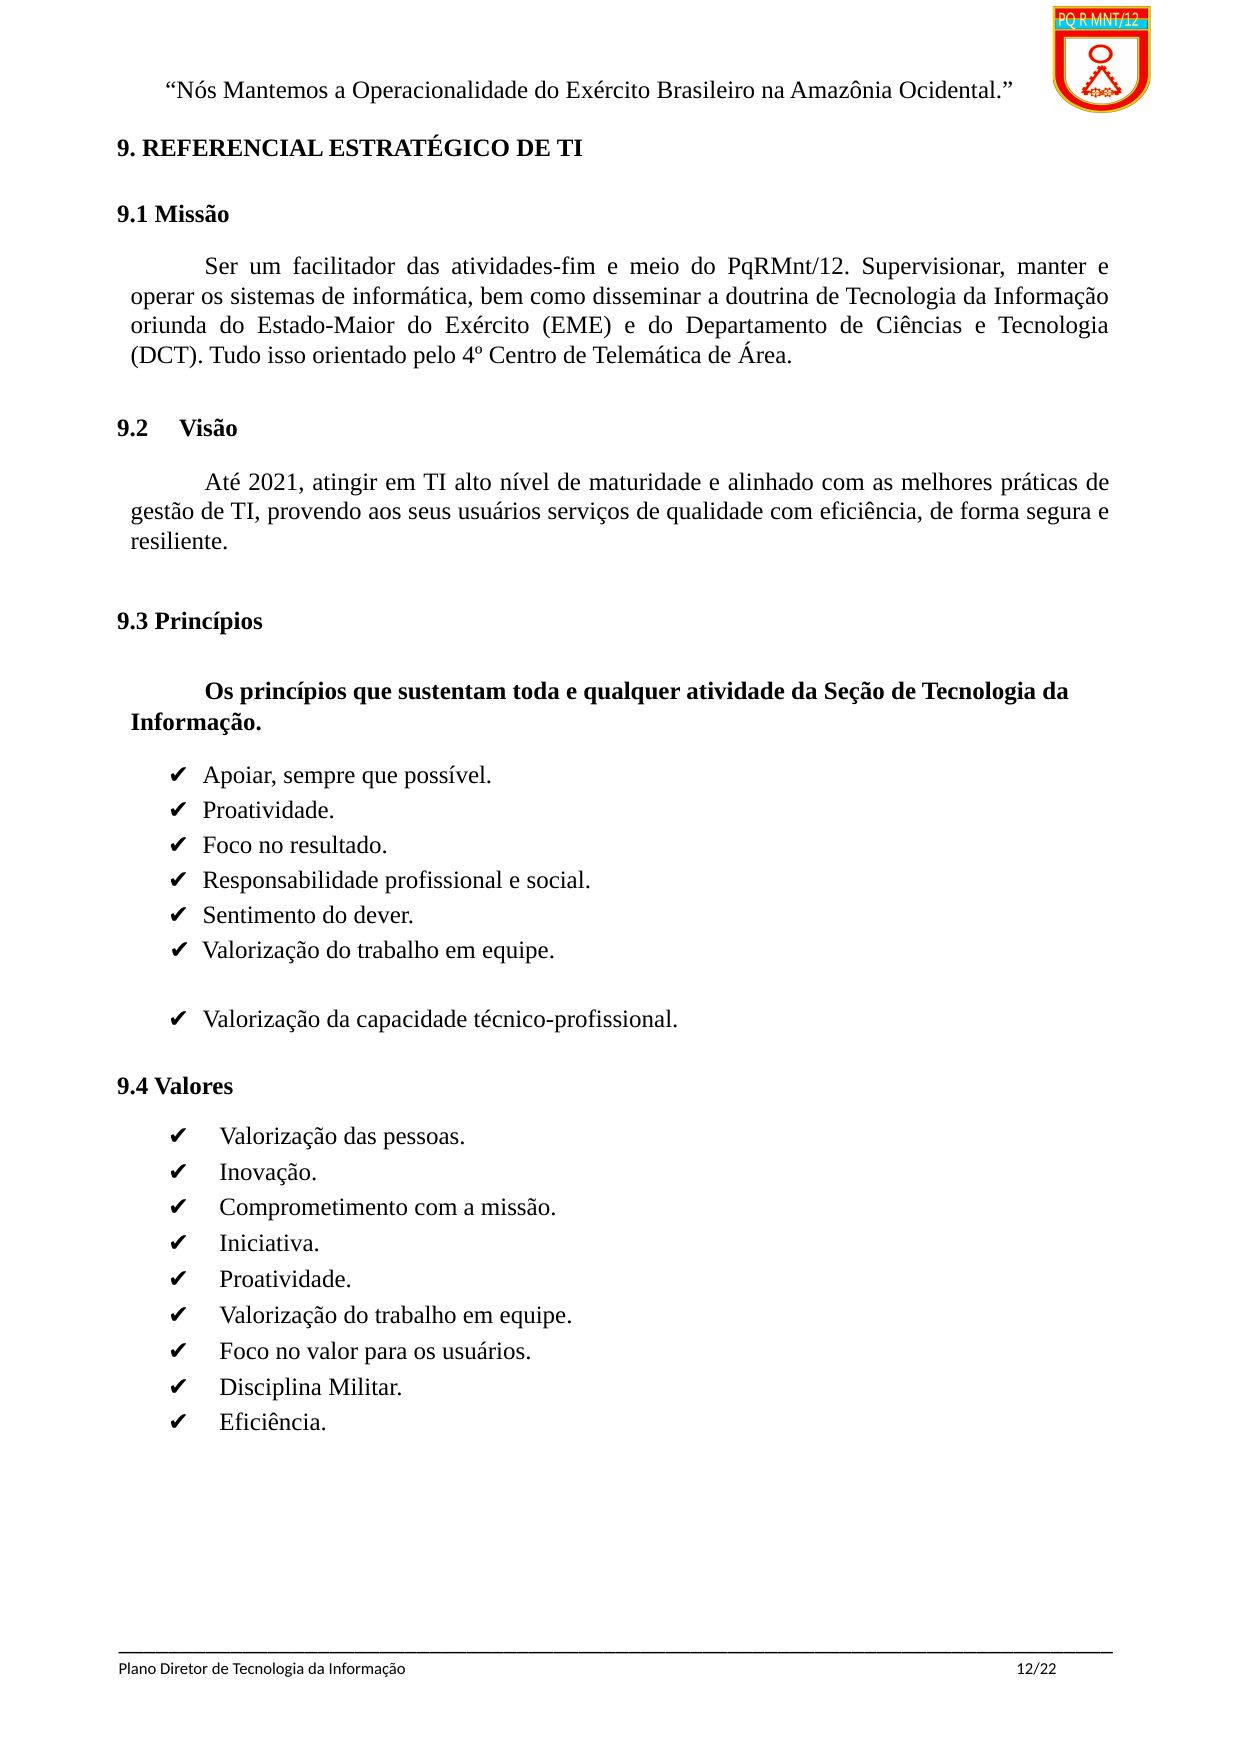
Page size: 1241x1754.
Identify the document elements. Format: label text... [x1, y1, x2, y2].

list ✔ Valorização do trabalho em equipe. [118, 934, 1113, 965]
text Ser um facilitador das atividades-fim e meio do PqRMnt/12. Supervisionar, manter e operar os sistemas de informática, bem como disseminar a doutrina de Tecnologia da Informação oriunda do Estado-Maior do Exército (EME) e do Departamento de Ciências e Tecnologia (DCT). Tudo isso orientado pelo 4º Centro de Telemática de Área. [130, 251, 1111, 369]
text Até 2021, atingir em TI alto nível de maturidade e alinhado com as melhores práticas de gestão de TI, provendo aos seus usuários serviços de qualidade com eficiência, de forma segura e resiliente. [130, 467, 1110, 555]
list Responsabilidade profissional e social. [202, 864, 1122, 895]
list Eficiência. [219, 1407, 1122, 1437]
list Foco no valor para os usuários. [219, 1335, 1122, 1365]
list Inovação. [219, 1156, 1122, 1186]
text Os princípios que sustentam toda e qualquer atividade da Seção de Tecnologia da Informação. [130, 676, 1123, 736]
list Foco no resultado. [202, 829, 1122, 860]
list Comprometimento com a missão. [219, 1192, 1122, 1222]
list Valorização da capacidade técnico-profissional. [202, 1003, 1122, 1033]
list Apoiar, sempre que possível. [202, 759, 1122, 790]
list Iniciativa. [168, 1227, 1122, 1258]
subtitle 9. REFERENCIAL ESTRATÉGICO DE TI [117, 133, 1123, 162]
list Valorização do trabalho em equipe. [219, 1299, 1122, 1330]
subtitle 9.2 Visão [117, 413, 1123, 442]
subtitle 9.4 Valores [117, 1071, 1123, 1100]
list Valorização das pessoas. [219, 1120, 1122, 1150]
subtitle 9.1 Missão [117, 199, 1123, 227]
picture [1052, 6, 1151, 113]
list Sentimento do dever. [168, 899, 1122, 930]
list Disciplina Militar. [219, 1371, 1122, 1401]
subtitle 9.3 Princípios [117, 606, 1123, 635]
list Proatividade. [219, 1263, 1122, 1294]
list Proatividade. [202, 794, 1122, 824]
